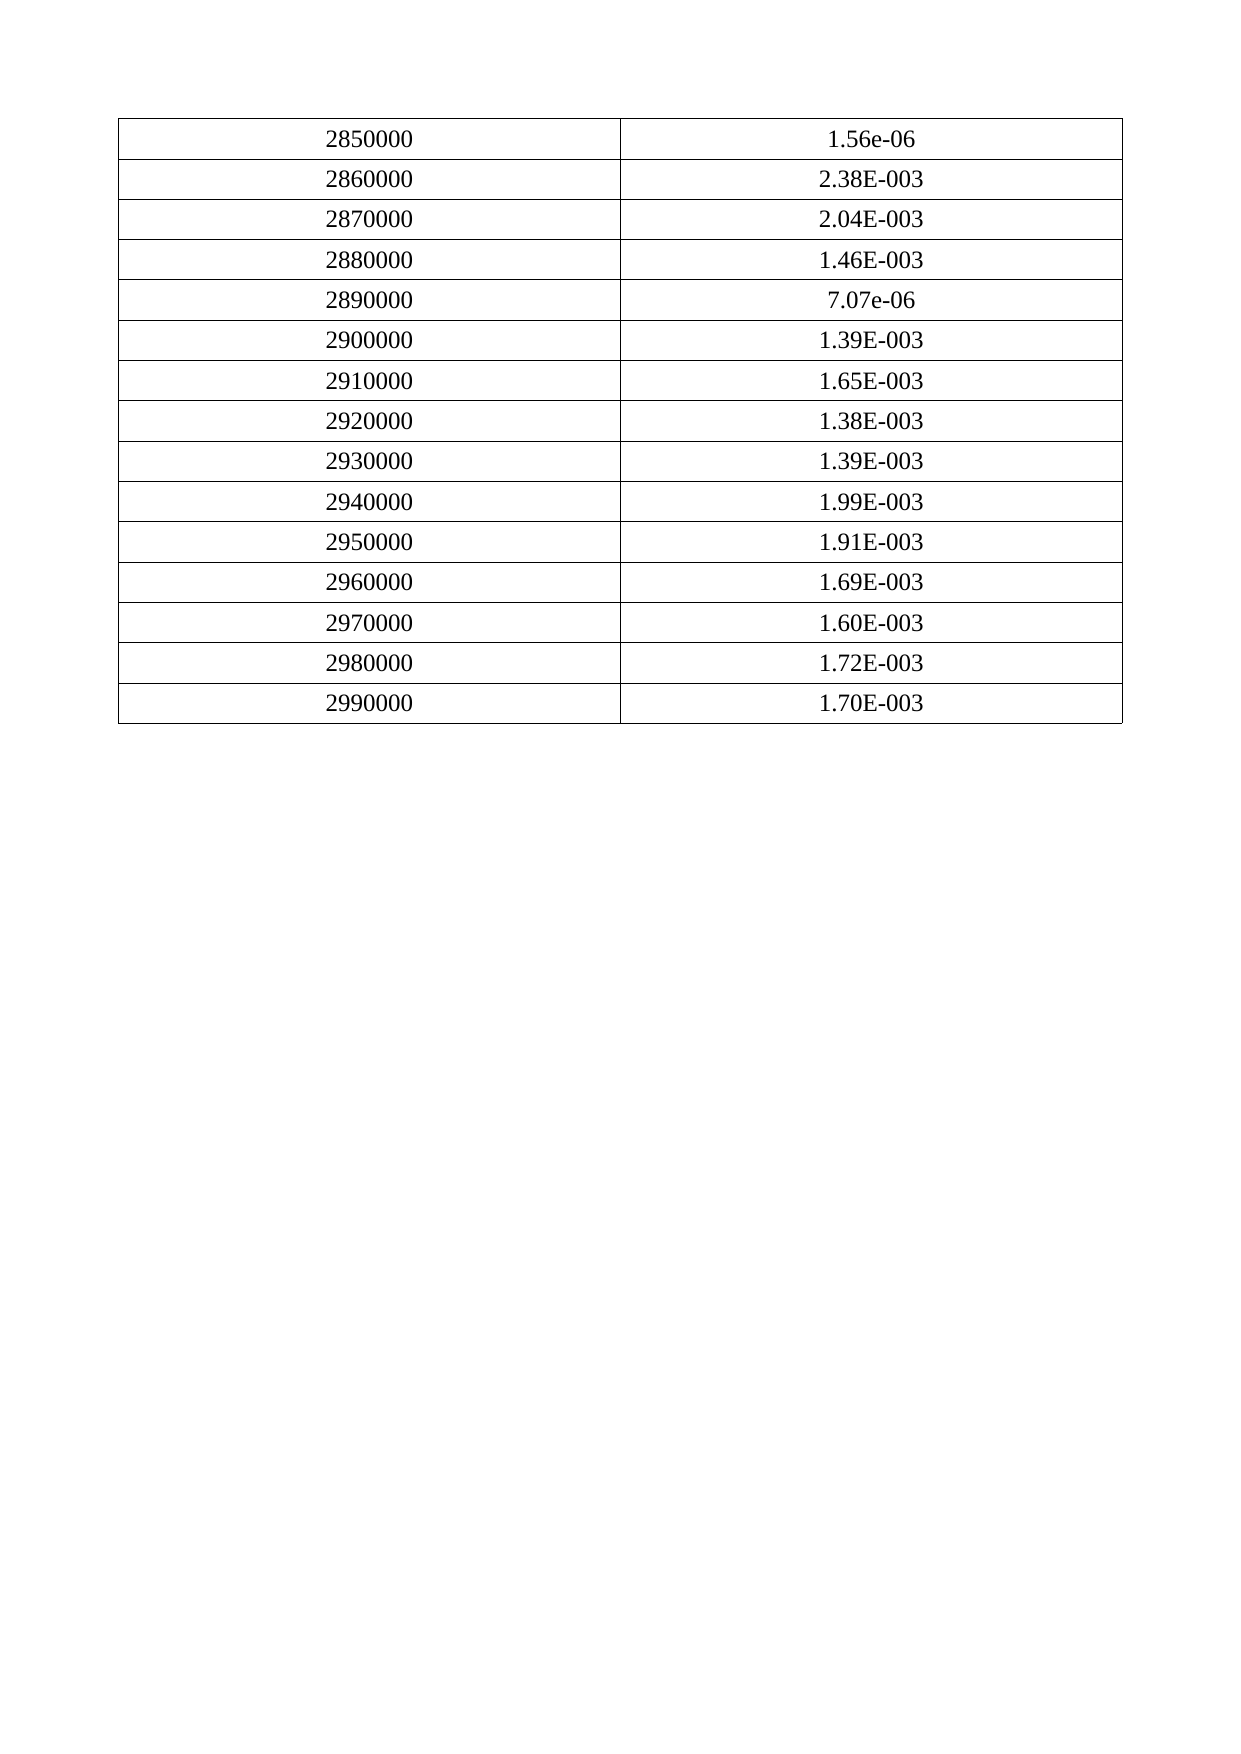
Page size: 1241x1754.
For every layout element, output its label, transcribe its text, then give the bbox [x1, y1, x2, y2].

table_cell [118, 1086, 221, 1120]
table_cell [118, 1501, 221, 1535]
table_cell [118, 982, 221, 1017]
table_cell [221, 1466, 347, 1501]
table_cell [221, 1570, 347, 1604]
table_cell [118, 1328, 221, 1362]
table_cell 2870000 [119, 200, 620, 239]
table_cell 1,72e-003 [621, 643, 1122, 682]
table_cell [221, 982, 347, 1017]
table_cell [118, 913, 221, 947]
table_cell [118, 1535, 221, 1570]
table_cell [118, 878, 221, 913]
table_cell 1,70e-003 [621, 684, 1122, 723]
table_cell [118, 1466, 221, 1501]
table_cell 2930000 [119, 442, 620, 481]
table_cell 1,99e-003 [621, 482, 1122, 521]
table_cell 2990000 [119, 684, 620, 723]
table_cell 7.07e-06 [621, 280, 1122, 320]
table_cell 1,60e-003 [621, 603, 1122, 642]
table_cell [118, 1293, 221, 1328]
table_cell [118, 1051, 221, 1086]
table_cell [221, 1293, 347, 1328]
table_cell 2850000 [119, 119, 620, 158]
table_cell [118, 948, 221, 982]
table_cell 2860000 [119, 160, 620, 199]
table_cell [221, 1501, 347, 1535]
table_cell 2980000 [119, 643, 620, 682]
table_cell 2970000 [119, 603, 620, 642]
table_cell 2,38e-003 [621, 160, 1122, 199]
table_cell [221, 913, 347, 947]
table_cell [221, 1190, 347, 1224]
table_cell [221, 1224, 347, 1259]
table_cell [221, 1086, 347, 1120]
table_header [118, 809, 221, 844]
table_cell 2960000 [119, 563, 620, 602]
table_cell [221, 1259, 347, 1293]
table_cell 2880000 [119, 240, 620, 279]
table_cell [221, 1397, 347, 1432]
table_cell 1,46e-003 [621, 240, 1122, 279]
table_cell [221, 1328, 347, 1362]
table_cell 1,39e-003 [621, 442, 1122, 481]
table_cell [118, 1017, 221, 1051]
table_cell 1,38e-003 [621, 401, 1122, 441]
table_cell [221, 1051, 347, 1086]
table_cell [118, 1259, 221, 1293]
table_cell 2890000 [119, 280, 620, 320]
table_cell 1,39e-003 [621, 321, 1122, 360]
table_cell [221, 1155, 347, 1189]
table_cell [221, 948, 347, 982]
table_cell 2910000 [119, 361, 620, 400]
table_cell 2950000 [119, 522, 620, 562]
table_cell 1,65e-003 [621, 361, 1122, 400]
table_cell [221, 1432, 347, 1466]
table_cell [118, 844, 221, 878]
table_cell [118, 1224, 221, 1259]
table_cell [221, 878, 347, 913]
table_cell [118, 1155, 221, 1189]
table_cell 2940000 [119, 482, 620, 521]
table_cell [221, 1363, 347, 1397]
table_cell 2,04e-003 [621, 200, 1122, 239]
table_cell [118, 1432, 221, 1466]
table_header [221, 809, 347, 844]
table_cell 2900000 [119, 321, 620, 360]
table_cell [118, 1120, 221, 1155]
table_cell [221, 844, 347, 878]
table_cell [118, 1570, 221, 1604]
table_cell 1,69e-003 [621, 563, 1122, 602]
table_cell 1.56e-06 [621, 119, 1122, 158]
table_cell [221, 1120, 347, 1155]
table_cell [221, 1017, 347, 1051]
table_cell 2920000 [119, 401, 620, 441]
table_cell [118, 1363, 221, 1397]
table_cell [221, 1535, 347, 1570]
table_cell [118, 1190, 221, 1224]
table_cell 1,91e-003 [621, 522, 1122, 562]
table_cell [118, 1397, 221, 1432]
